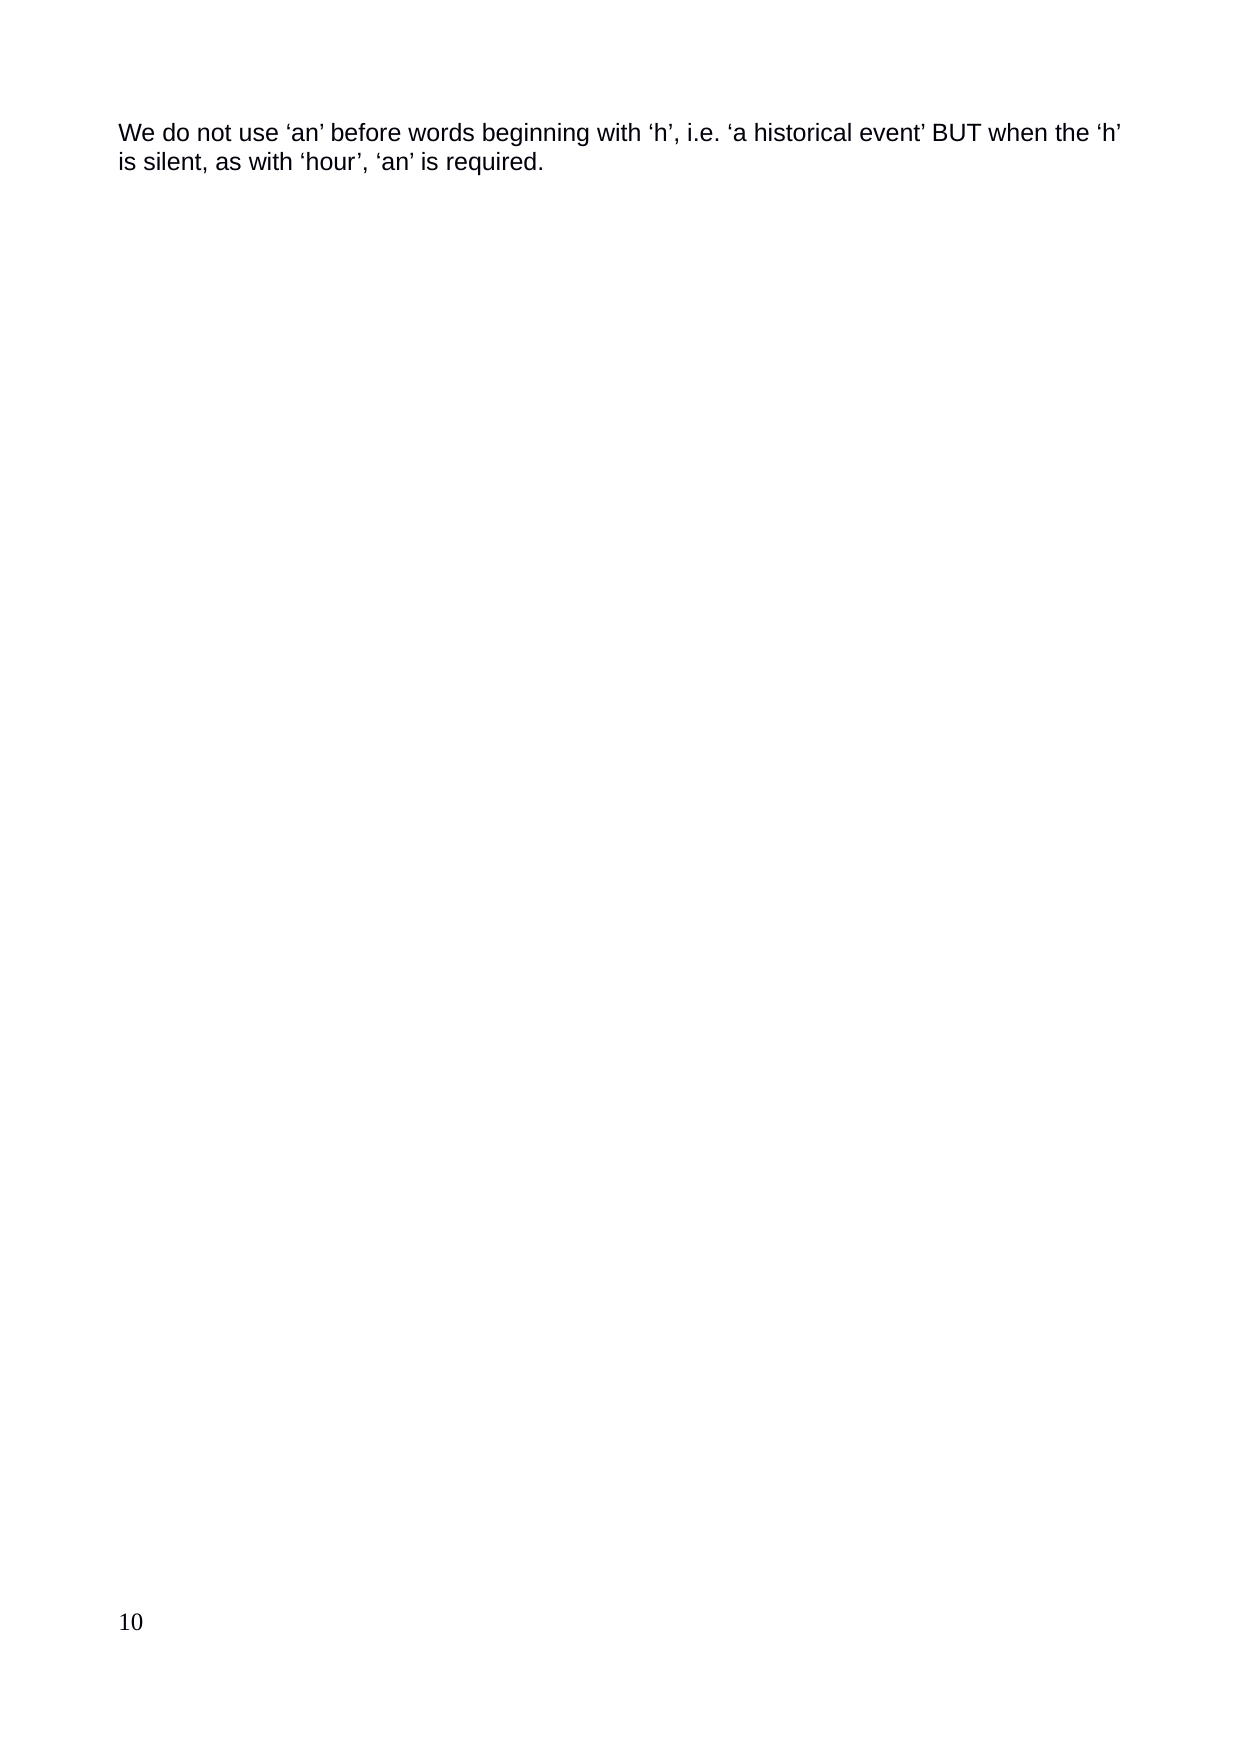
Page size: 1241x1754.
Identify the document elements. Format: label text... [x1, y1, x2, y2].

text We do not use ‘an’ before words beginning with ‘h’, i.e. ‘a historical event’ BUT when the ‘h’ is silent, as with ‘hour’, ‘an’ is required. [118, 118, 1122, 176]
